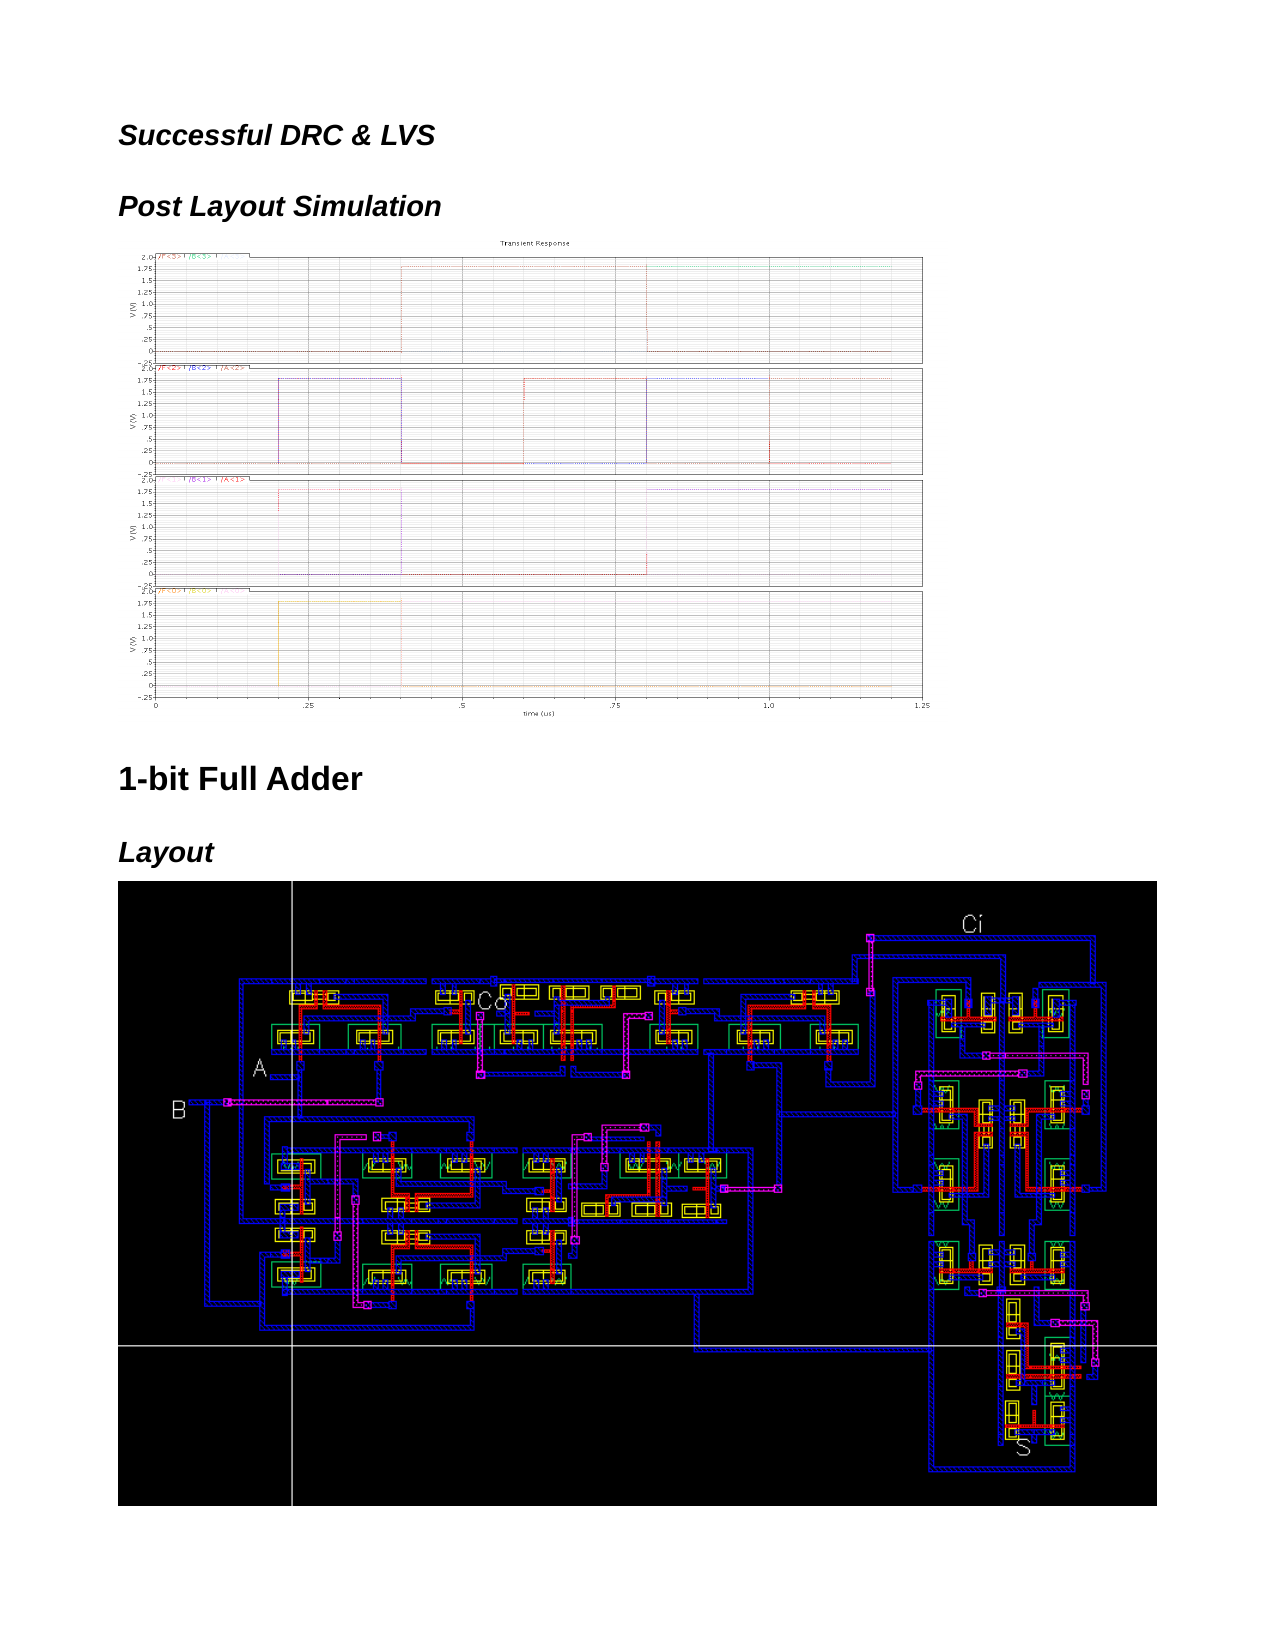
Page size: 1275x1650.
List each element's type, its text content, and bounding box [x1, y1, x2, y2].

picture [118, 235, 948, 722]
subtitle Successful DRC & LVS [118, 118, 1157, 152]
subtitle Post Layout Simulation [118, 189, 1157, 223]
subtitle 1-bit Full Adder [118, 759, 1157, 797]
picture [118, 881, 1157, 1506]
subtitle Layout [118, 835, 1157, 868]
